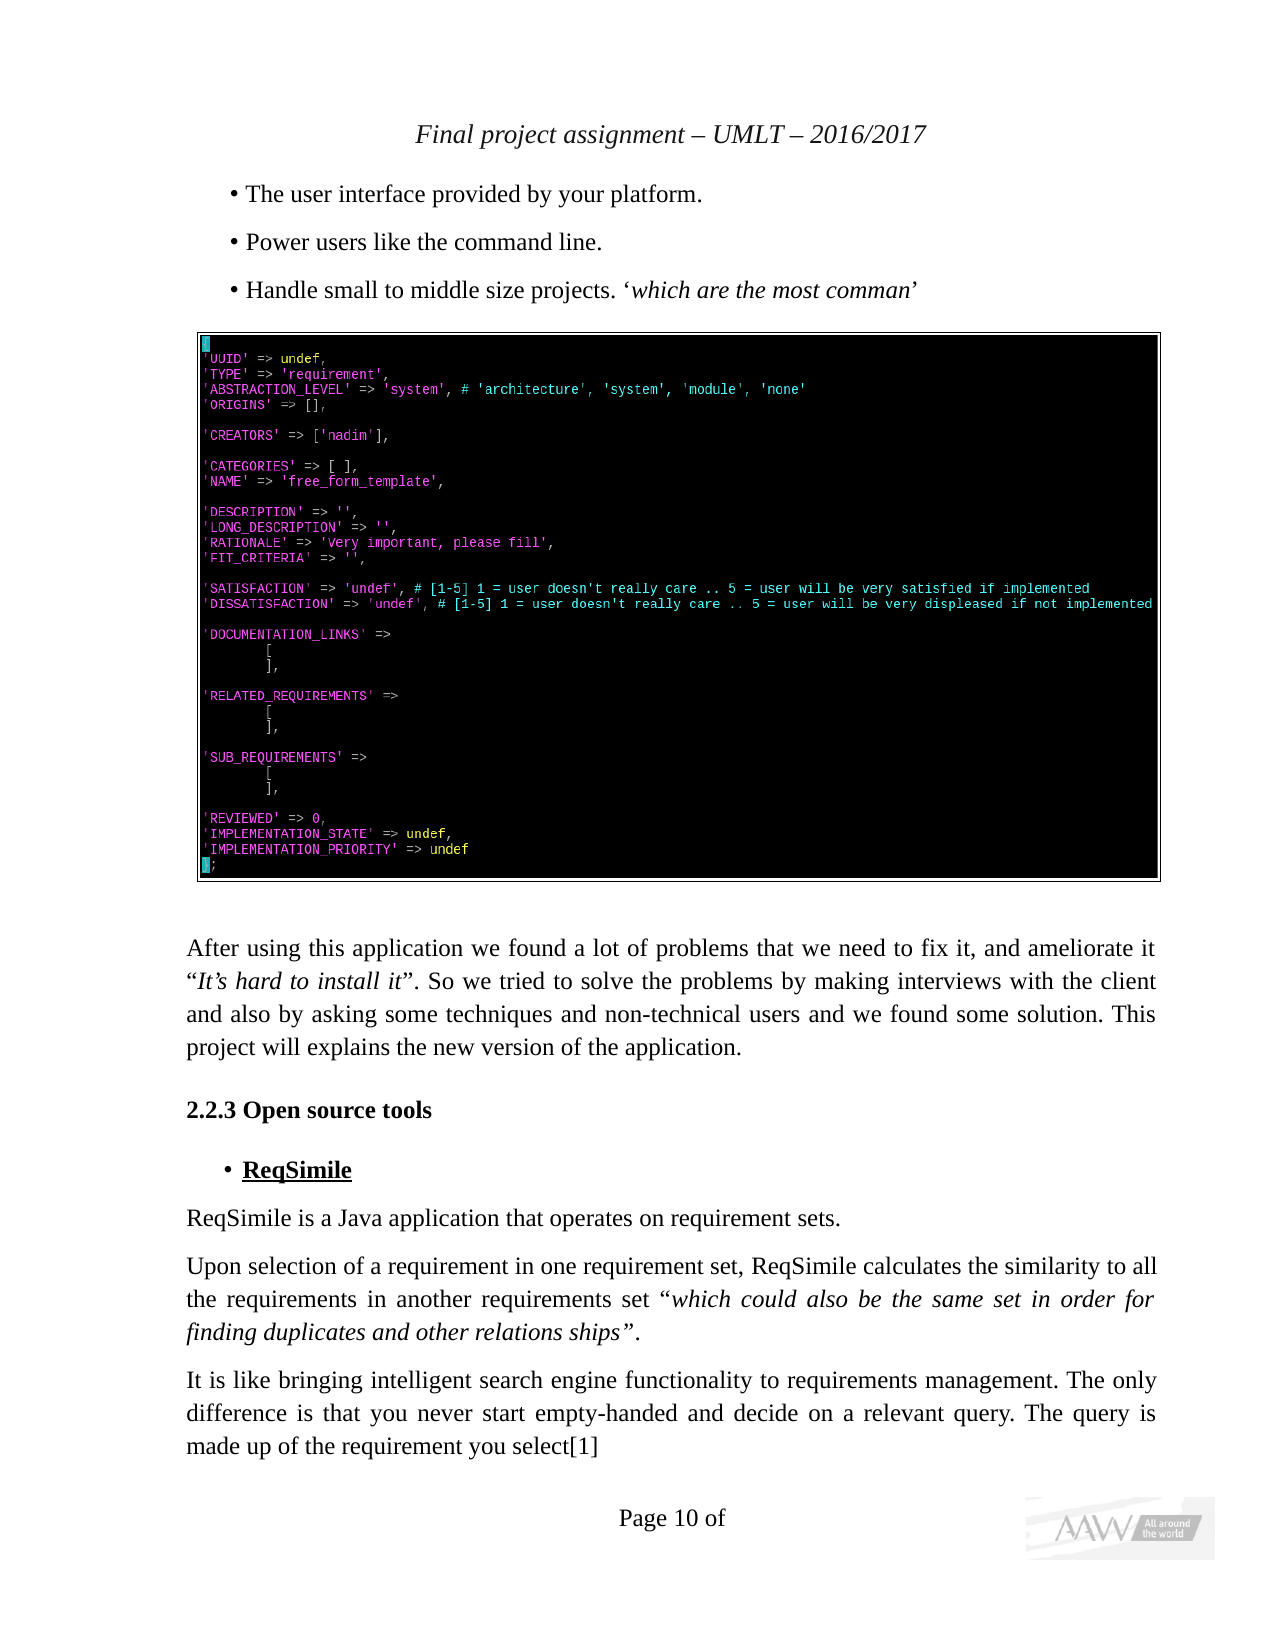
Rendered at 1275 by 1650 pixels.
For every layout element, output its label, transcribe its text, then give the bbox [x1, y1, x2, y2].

text Upon selection of a requirement in one requirement set, ReqSimile calculates the similarity to all the requirements in another requirements set “which could also be the same set in order for finding duplicates and other relations ships”. [186, 1251, 1158, 1346]
text After using this application we found a lot of problems that we need to fix it, and ameliorate it “It’s hard to install it”. So we tried to solve the problems by making interviews with the client and also by asking some techniques and non-technical users and we found some solution. This project will explains the new version of the application. [186, 933, 1158, 1061]
subtitle 2.2.3 Open source tools [186, 1095, 1158, 1124]
picture [200, 335, 1158, 878]
picture [1025, 1497, 1215, 1560]
list ReqSimile [223, 1155, 1158, 1184]
text It is like bringing intelligent search engine functionality to requirements management. The only difference is that you never start empty-handed and decide on a relevant query. The query is made up of the requirement you select[1] [186, 1365, 1158, 1459]
list Handle small to middle size projects. ‘which are the most comman’ [230, 275, 1158, 303]
list Power users like the command line. [230, 227, 1158, 256]
list The user interface provided by your platform. [230, 179, 1158, 207]
list ReqSimile is a Java application that operates on requirement sets. [186, 1203, 1158, 1232]
